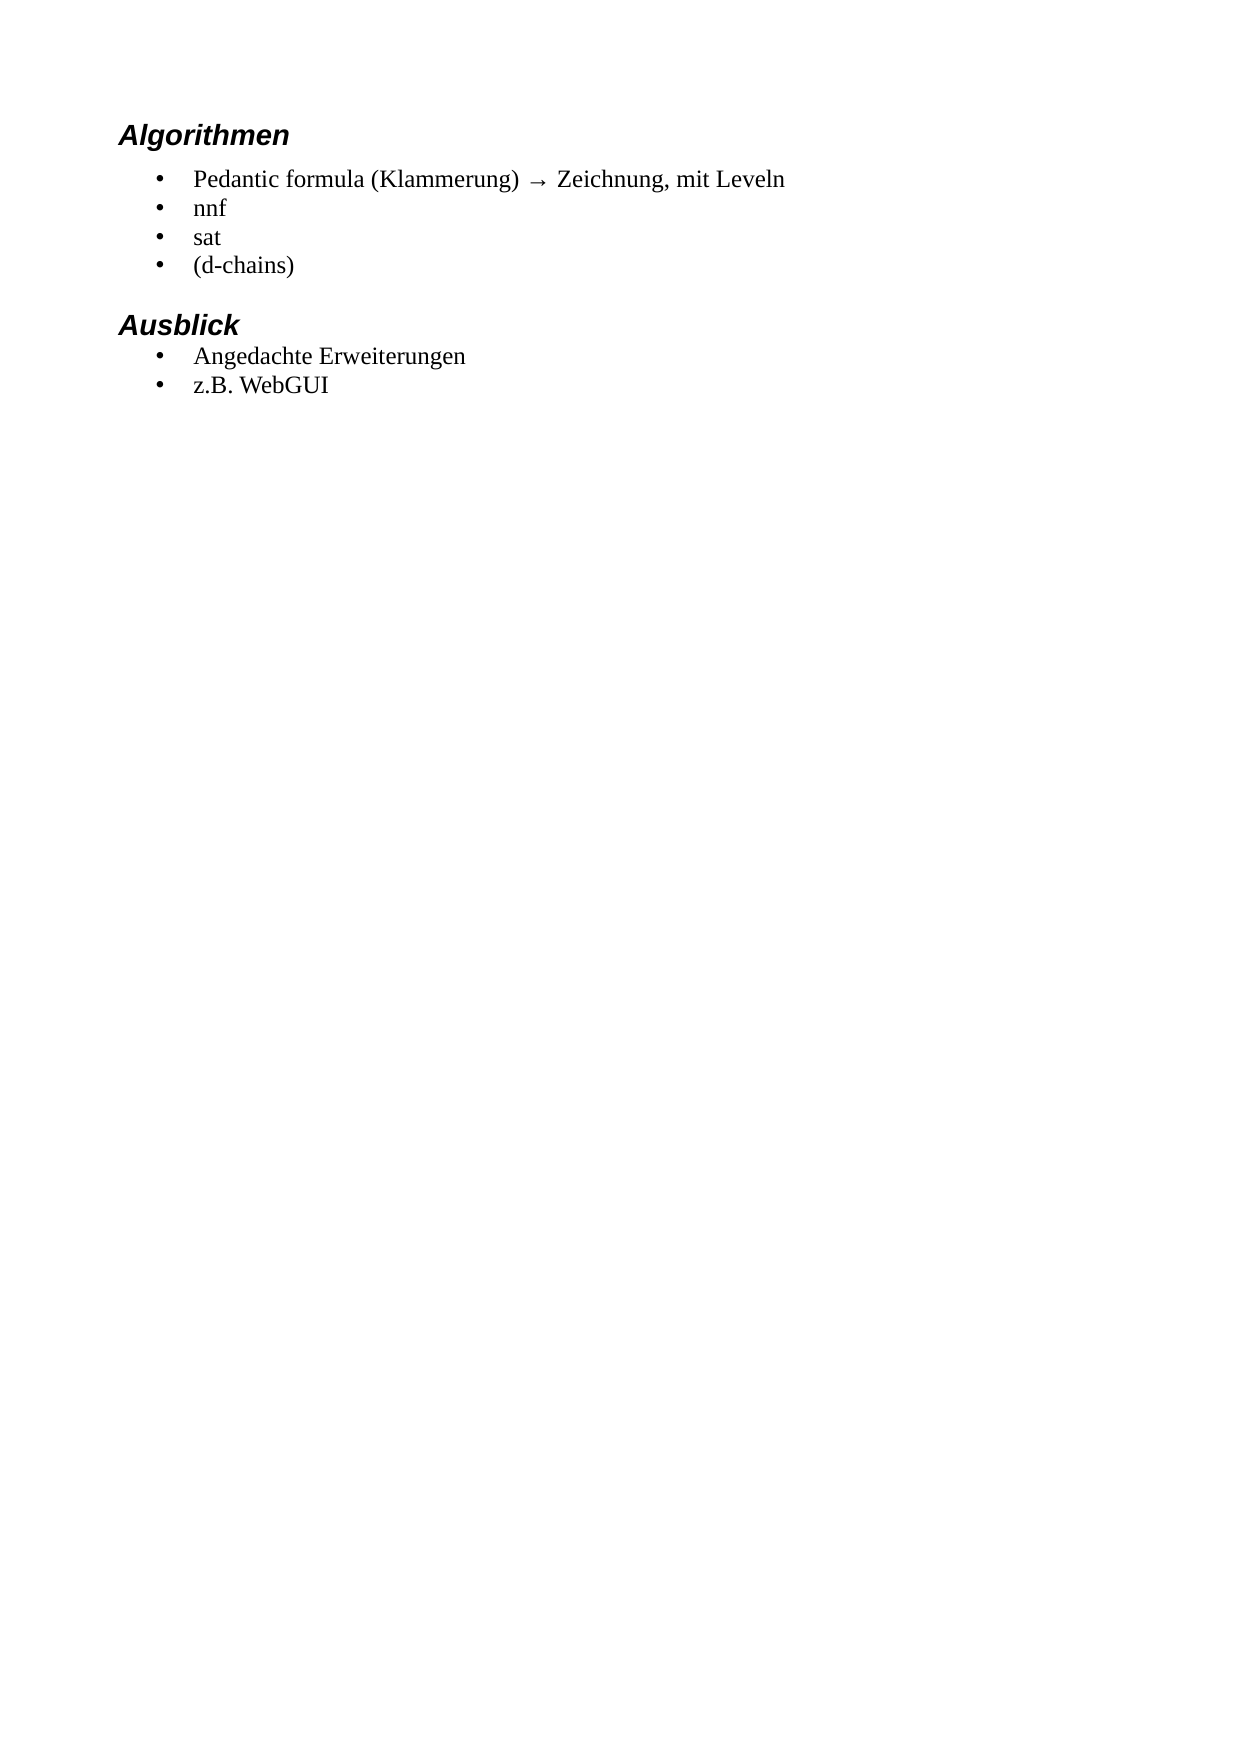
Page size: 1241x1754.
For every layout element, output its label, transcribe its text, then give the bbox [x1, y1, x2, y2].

list z.B. WebGUI [156, 370, 1122, 399]
list Angedachte Erweiterungen [156, 341, 1122, 370]
list (d-chains) [156, 250, 1122, 279]
subtitle Ausblick [118, 308, 1122, 341]
list nnf [156, 193, 1122, 222]
list sat [156, 222, 1122, 250]
list Pedantic formula (Klammerung) → Zeichnung, mit Leveln [156, 164, 1122, 193]
subtitle Algorithmen [118, 118, 1122, 152]
